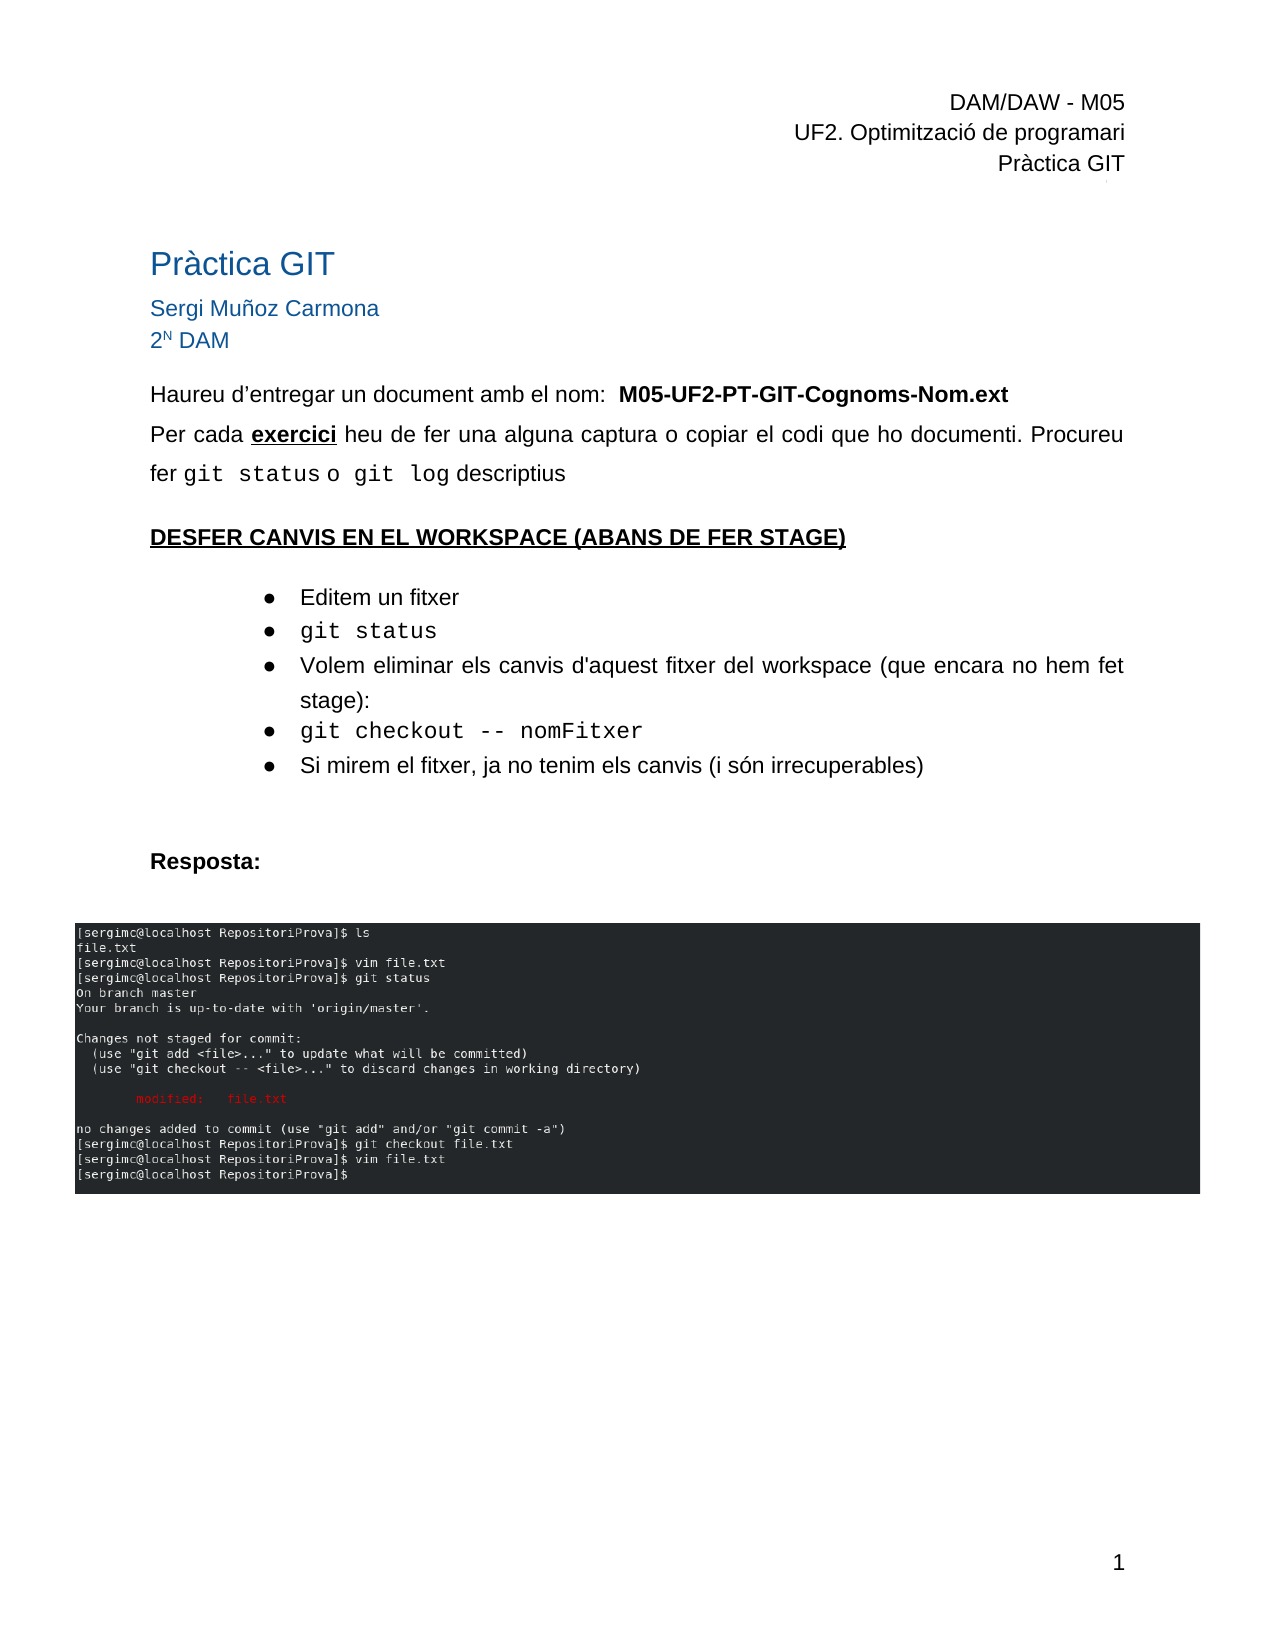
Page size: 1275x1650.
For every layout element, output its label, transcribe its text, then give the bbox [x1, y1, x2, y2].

text Haureu d’entregar un document amb el nom: M05-UF2-PT-GIT-Cognoms-Nom.ext [150, 381, 1125, 408]
list git checkout -- nomFitxer [262, 719, 1125, 745]
text Resposta: [150, 848, 1125, 874]
text DESFER CANVIS EN EL WORKSPACE (ABANS DE FER STAGE) [150, 523, 1125, 550]
list Volem eliminar els canvis d'aquest fitxer del workspace (que encara no hem fet stage): [262, 652, 1125, 713]
picture [75, 923, 1200, 1194]
text Per cada exercici heu de fer una alguna captura o copiar el codi que ho documenti. Procureu fer git status o git log descriptius [150, 421, 1125, 488]
list Editem un fitxer [262, 584, 1125, 612]
text 2N DAM [150, 327, 1125, 354]
list git status [262, 619, 1125, 645]
text Sergi Muñoz Carmona [150, 294, 1125, 321]
subtitle Pràctica GIT [150, 244, 1125, 282]
list Si mirem el fitxer, ja no tenim els canvis (i són irrecuperables) [262, 752, 1125, 780]
